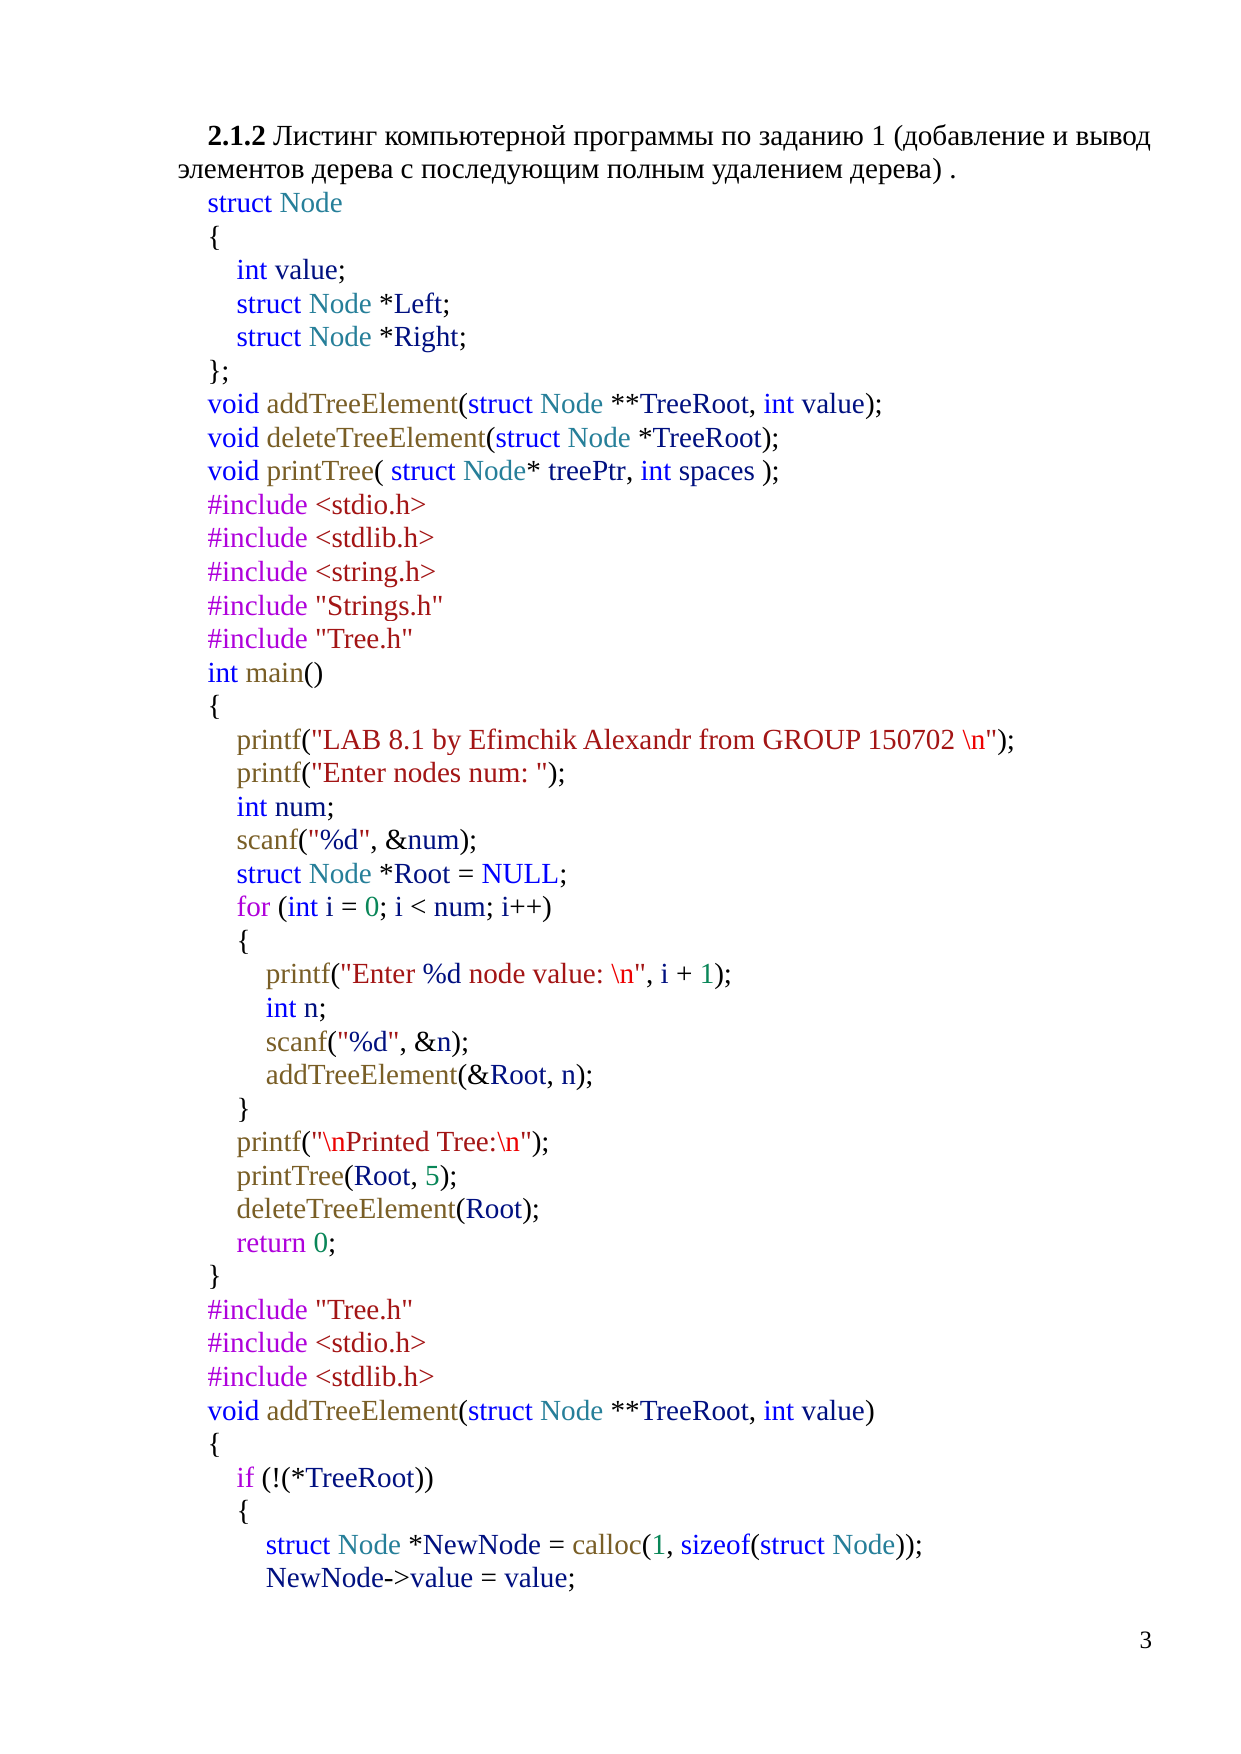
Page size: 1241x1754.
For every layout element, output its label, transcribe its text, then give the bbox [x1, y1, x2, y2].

text #include "Tree.h" [177, 621, 1152, 655]
text struct Node *Left; [177, 286, 1152, 319]
text struct Node [177, 185, 1152, 219]
text struct Node *NewNode = calloc(1, sizeof(struct Node)); [177, 1527, 1152, 1560]
text struct Node *Right; [177, 319, 1152, 353]
text printf("Enter %d node value: \n", i + 1); [177, 957, 1152, 990]
text printf("\nPrinted Tree:\n"); [177, 1124, 1152, 1158]
text 2.1.2 Листинг компьютерной программы по заданию 1 (добавление и вывод элементов дерева с последующим полным удалением дерева) . [177, 118, 1152, 185]
text deleteTreeElement(Root); [177, 1191, 1152, 1225]
text for (int i = 0; i < num; i++) [177, 889, 1152, 923]
text #include <string.h> [177, 554, 1152, 588]
text } [177, 1258, 1152, 1292]
text int n; [177, 990, 1152, 1024]
text void printTree( struct Node* treePtr, int spaces ); [177, 453, 1152, 487]
text int num; [177, 789, 1152, 822]
text } [177, 1091, 1152, 1124]
text #include <stdio.h> [177, 1326, 1152, 1359]
text { [177, 923, 1152, 957]
text }; [177, 353, 1152, 386]
text #include <stdlib.h> [177, 521, 1152, 554]
text printTree(Root, 5); [177, 1158, 1152, 1191]
text int main() [177, 655, 1152, 688]
text { [177, 1426, 1152, 1460]
text #include "Tree.h" [177, 1292, 1152, 1326]
text addTreeElement(&Root, n); [177, 1057, 1152, 1091]
text #include "Strings.h" [177, 588, 1152, 621]
text if (!(*TreeRoot)) [177, 1460, 1152, 1493]
text { [177, 688, 1152, 722]
text void deleteTreeElement(struct Node *TreeRoot); [177, 420, 1152, 453]
text printf("Enter nodes num: "); [177, 755, 1152, 789]
text return 0; [177, 1225, 1152, 1258]
text scanf("%d", &n); [177, 1024, 1152, 1057]
text #include <stdio.h> [177, 487, 1152, 521]
text #include <stdlib.h> [177, 1359, 1152, 1393]
text scanf("%d", &num); [177, 822, 1152, 856]
text void addTreeElement(struct Node **TreeRoot, int value); [177, 386, 1152, 420]
text struct Node *Root = NULL; [177, 856, 1152, 889]
text int value; [177, 252, 1152, 286]
text { [177, 219, 1152, 252]
text { [177, 1493, 1152, 1527]
text printf("LAB 8.1 by Efimchik Alexandr from GROUP 150702 \n"); [177, 722, 1152, 755]
text NewNode->value = value; [177, 1560, 1152, 1594]
text void addTreeElement(struct Node **TreeRoot, int value) [177, 1393, 1152, 1426]
